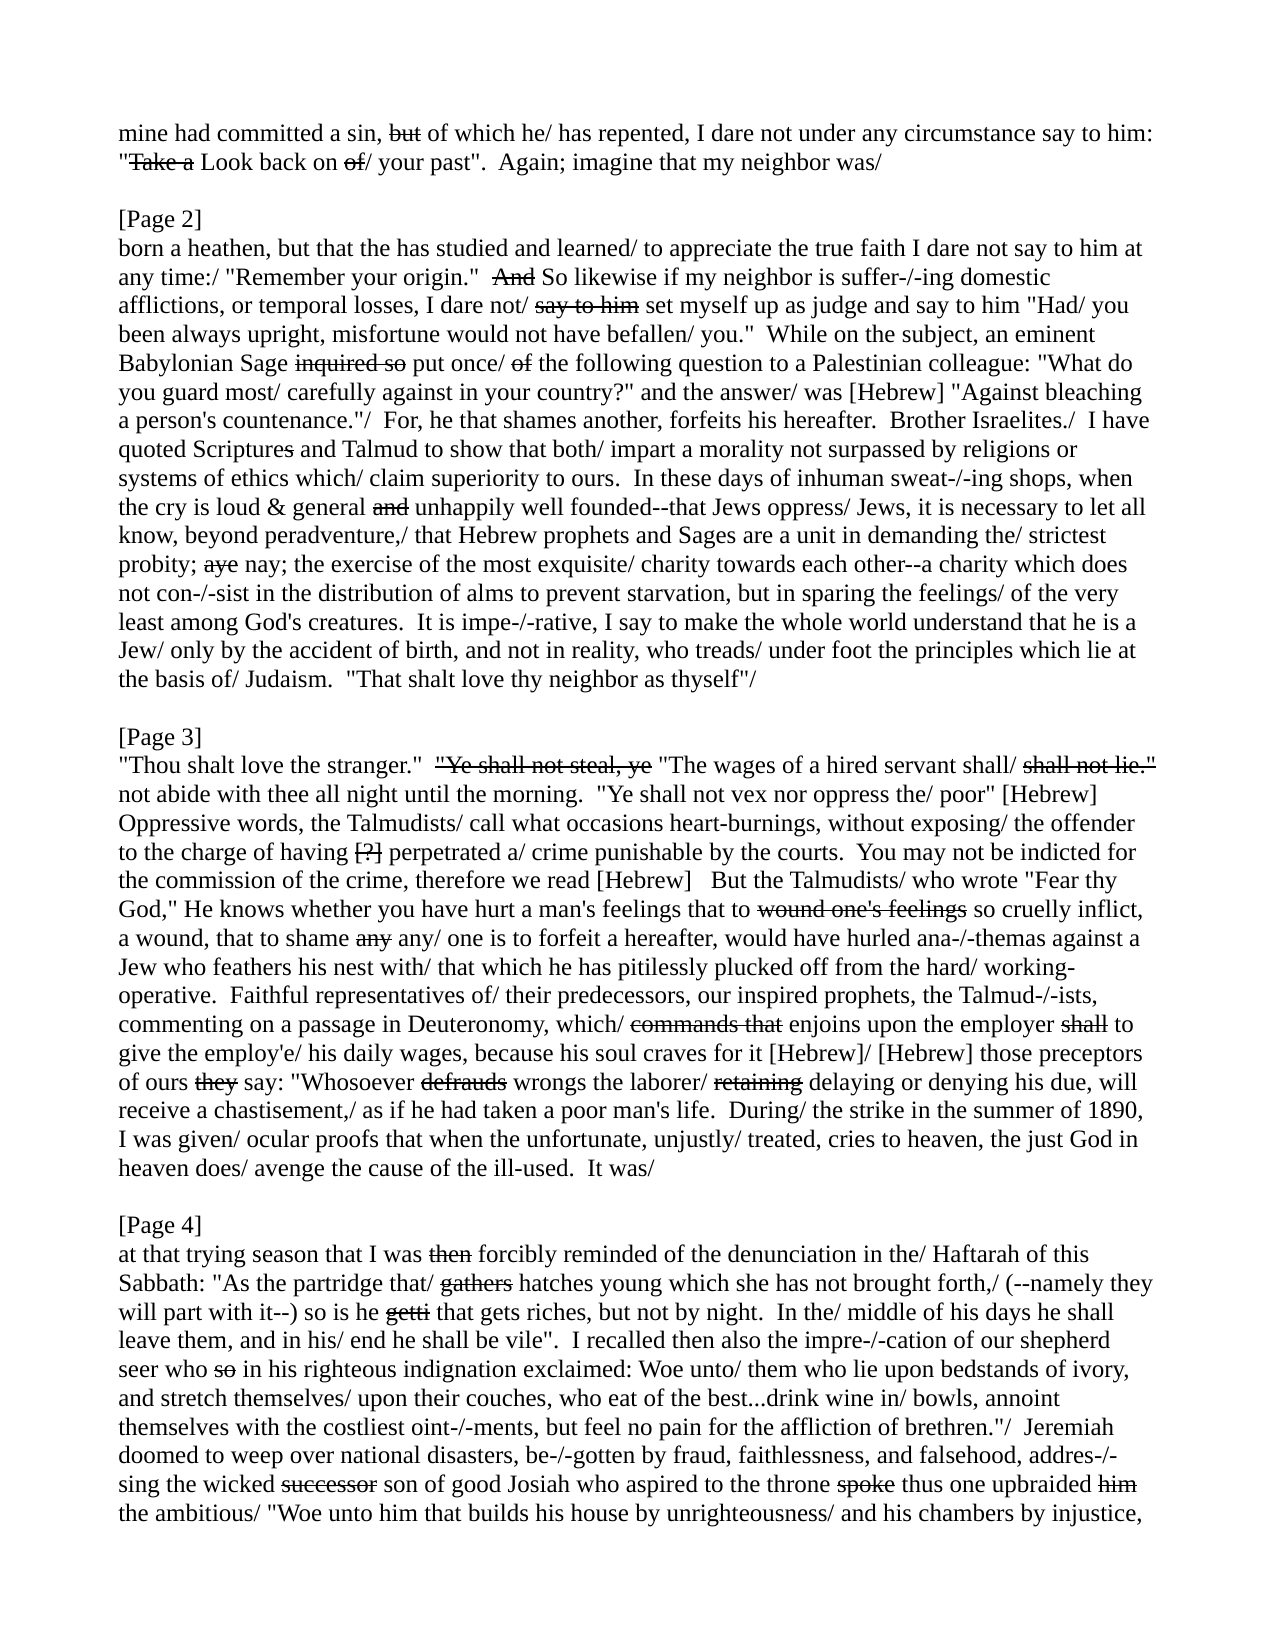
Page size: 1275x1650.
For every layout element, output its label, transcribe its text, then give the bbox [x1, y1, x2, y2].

text born a heathen, but that the has studied and learned/ to appreciate the true faith I dare not say to him at any time:/ "Remember your origin." And So likewise if my neighbor is suffer-/-ing domestic afflictions, or temporal losses, I dare not/ say to him set myself up as judge and say to him "Had/ you been always upright, misfortune would not have befallen/ you." While on the subject, an eminent Babylonian Sage inquired so put once/ of the following question to a Palestinian colleague: "What do you guard most/ carefully against in your country?" and the answer/ was [Hebrew] "Against bleaching a person's countenance."/ For, he that shames another, forfeits his hereafter. Brother Israelites./ I have quoted Scriptures and Talmud to show that both/ impart a morality not surpassed by religions or systems of ethics which/ claim superiority to ours. In these days of inhuman sweat-/-ing shops, when the cry is loud & general and unhappily well founded--that Jews oppress/ Jews, it is necessary to let all know, beyond peradventure,/ that Hebrew prophets and Sages are a unit in demanding the/ strictest probity; aye nay; the exercise of the most exquisite/ charity towards each other--a charity which does not con-/-sist in the distribution of alms to prevent starvation, but in sparing the feelings/ of the very least among God's creatures. It is impe-/-rative, I say to make the whole world understand that he is a Jew/ only by the accident of birth, and not in reality, who treads/ under foot the principles which lie at the basis of/ Judaism. "That shalt love thy neighbor as thyself"/ [118, 233, 1157, 693]
text [Page 2] [118, 204, 1157, 233]
text [Page 3] [118, 722, 1157, 751]
text [Page 4] [118, 1211, 1157, 1239]
text mine had committed a sin, but of which he/ has repented, I dare not under any circumstance say to him: "Take a Look back on of/ your past". Again; imagine that my neighbor was/ [118, 118, 1157, 176]
text at that trying season that I was then forcibly reminded of the denunciation in the/ Haftarah of this Sabbath: "As the partridge that/ gathers hatches young which she has not brought forth,/ (--namely they will part with it--) so is he getti that gets riches, but not by night. In the/ middle of his days he shall leave them, and in his/ end he shall be vile". I recalled then also the impre-/-cation of our shepherd seer who so in his righteous indignation exclaimed: Woe unto/ them who lie upon bedstands of ivory, and stretch themselves/ upon their couches, who eat of the best...drink wine in/ bowls, annoint themselves with the costliest oint-/-ments, but feel no pain for the affliction of brethren."/ Jeremiah doomed to weep over national disasters, be-/-gotten by fraud, faithlessness, and falsehood, addres-/-sing the wicked successor son of good Josiah who aspired to the throne spoke thus one upbraided him the ambitious/ "Woe unto him that builds his house by unrighteousness/ and his chambers by injustice, [118, 1239, 1157, 1527]
text "Thou shalt love the stranger." "Ye shall not steal, ye "The wages of a hired servant shall/ shall not lie." not abide with thee all night until the morning. "Ye shall not vex nor oppress the/ poor" [Hebrew] Oppressive words, the Talmudists/ call what occasions heart-burnings, without exposing/ the offender to the charge of having [?] perpetrated a/ crime punishable by the courts. You may not be indicted for the commission of the crime, therefore we read [Hebrew] But the Talmudists/ who wrote "Fear thy God," He knows whether you have hurt a man's feelings that to wound one's feelings so cruelly inflict, a wound, that to shame any any/ one is to forfeit a hereafter, would have hurled ana-/-themas against a Jew who feathers his nest with/ that which he has pitilessly plucked off from the hard/ working-operative. Faithful representatives of/ their predecessors, our inspired prophets, the Talmud-/-ists, commenting on a passage in Deuteronomy, which/ commands that enjoins upon the employer shall to give the employ'e/ his daily wages, because his soul craves for it [Hebrew]/ [Hebrew] those preceptors of ours they say: "Whosoever defrauds wrongs the laborer/ retaining delaying or denying his due, will receive a chastisement,/ as if he had taken a poor man's life. During/ the strike in the summer of 1890, I was given/ ocular proofs that when the unfortunate, unjustly/ treated, cries to heaven, the just God in heaven does/ avenge the cause of the ill-used. It was/ [118, 751, 1157, 1182]
